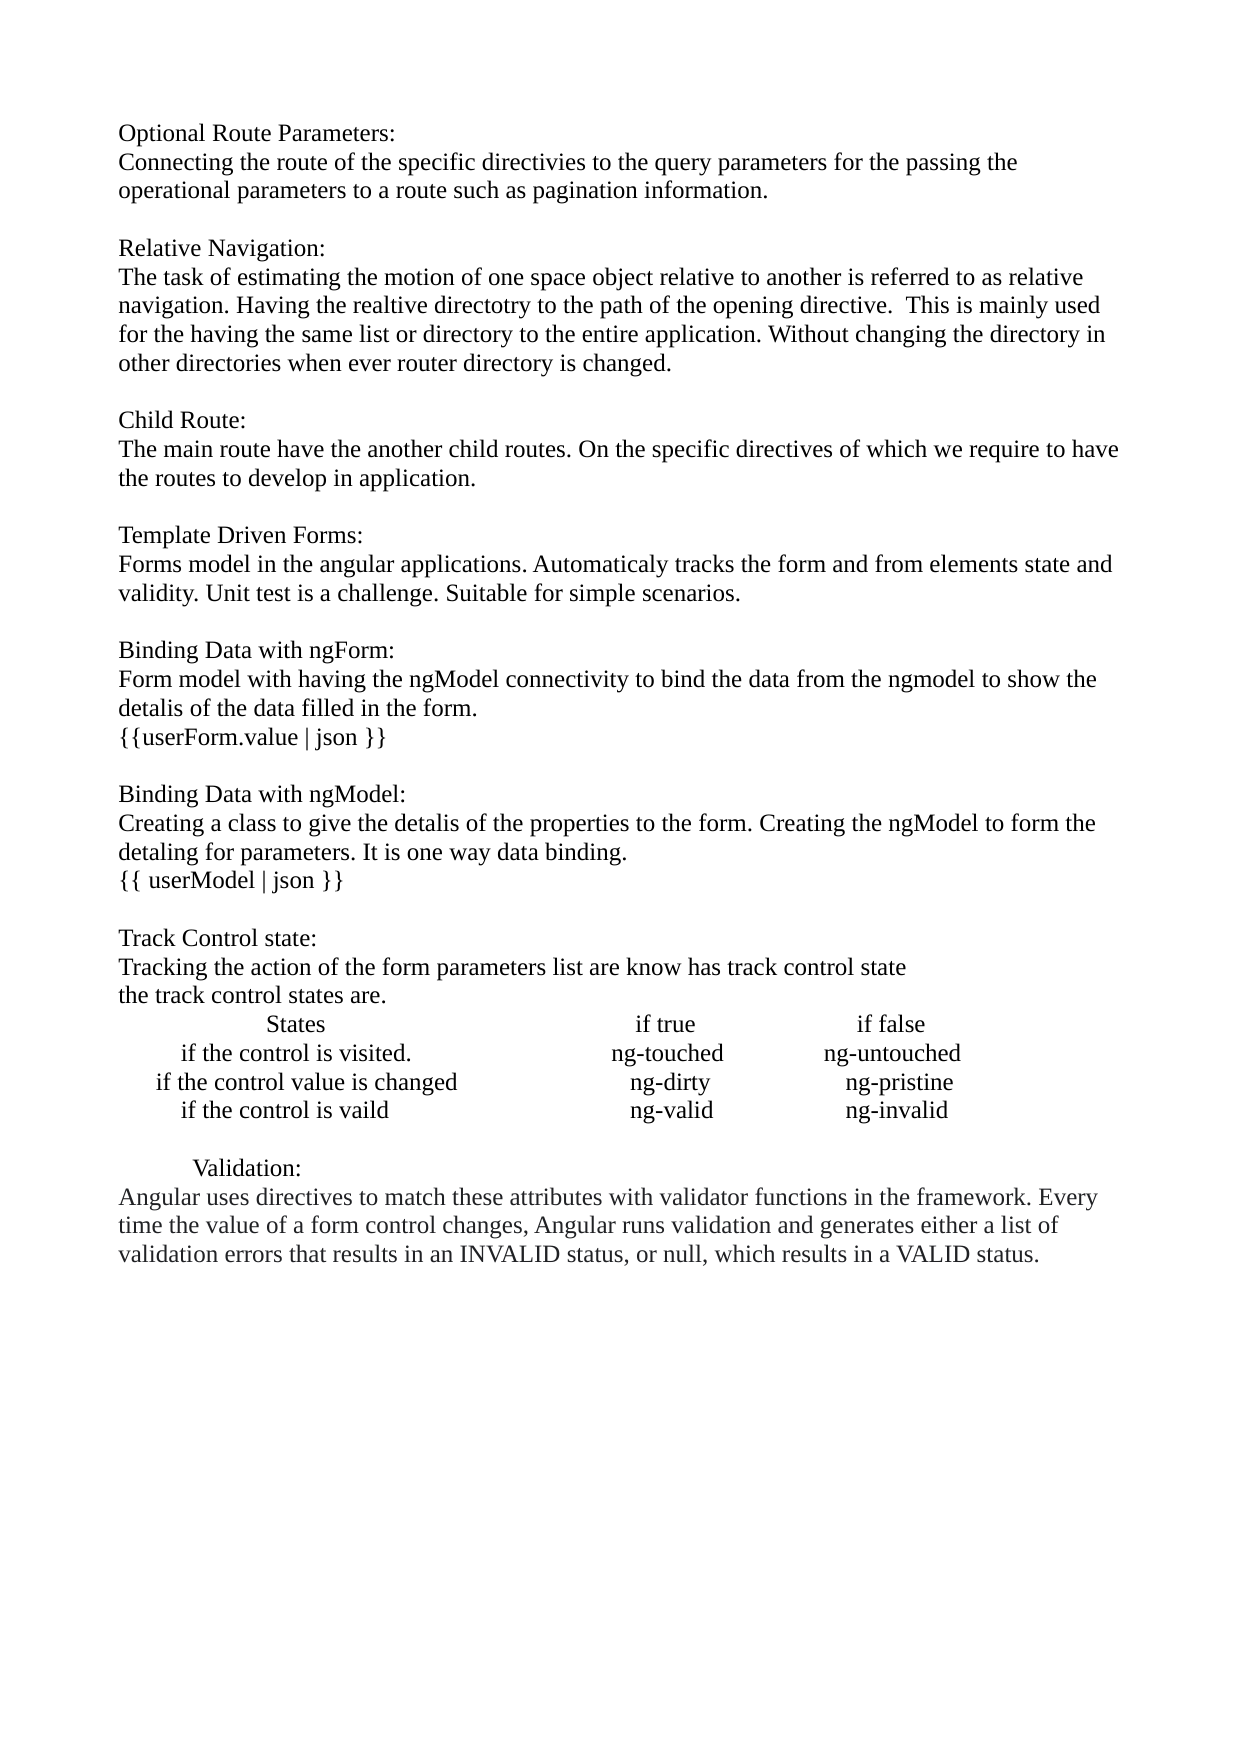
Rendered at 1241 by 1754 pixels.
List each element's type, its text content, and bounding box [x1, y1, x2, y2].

text the track control states are. [118, 981, 1122, 1009]
text if the control value is changed ng-dirty ng-pristine [118, 1067, 1122, 1096]
text if the control is vaild ng-valid ng-invalid [118, 1096, 1122, 1124]
text Angular uses directives to match these attributes with validator functions in the framework. Every time the value of a form control changes, Angular runs validation and generates either a list of validation errors that results in an INVALID status, or null, which results in a VALID status. [118, 1182, 1122, 1268]
text Binding Data with ngForm: [118, 636, 1122, 664]
text Tracking the action of the form parameters list are know has track control state [118, 952, 1122, 981]
text Optional Route Parameters: [118, 118, 1122, 147]
text {{ userModel | json }} [118, 866, 1122, 894]
text The task of estimating the motion of one space object relative to another is referred to as relative navigation. Having the realtive directotry to the path of the opening directive. This is mainly used for the having the same list or directory to the entire application. Without changing the directory in other directories when ever router directory is changed. [118, 262, 1122, 377]
text Binding Data with ngModel: [118, 779, 1122, 808]
text States if true if false [118, 1009, 1122, 1038]
text if the control is visited. ng-touched ng-untouched [118, 1038, 1122, 1067]
text Form model with having the ngModel connectivity to bind the data from the ngmodel to show the detalis of the data filled in the form. [118, 664, 1122, 722]
text Validation: [118, 1153, 1122, 1182]
text Track Control state: [118, 923, 1122, 952]
text Child Route: [118, 406, 1122, 434]
text The main route have the another child routes. On the specific directives of which we require to have the routes to develop in application. [118, 434, 1122, 492]
text Creating a class to give the detalis of the properties to the form. Creating the ngModel to form the detaling for parameters. It is one way data binding. [118, 808, 1122, 866]
text {{userForm.value | json }} [118, 722, 1122, 751]
text Relative Navigation: [118, 233, 1122, 262]
text Forms model in the angular applications. Automaticaly tracks the form and from elements state and validity. Unit test is a challenge. Suitable for simple scenarios. [118, 549, 1122, 607]
text Template Driven Forms: [118, 521, 1122, 549]
text Connecting the route of the specific directivies to the query parameters for the passing the operational parameters to a route such as pagination information. [118, 147, 1122, 204]
